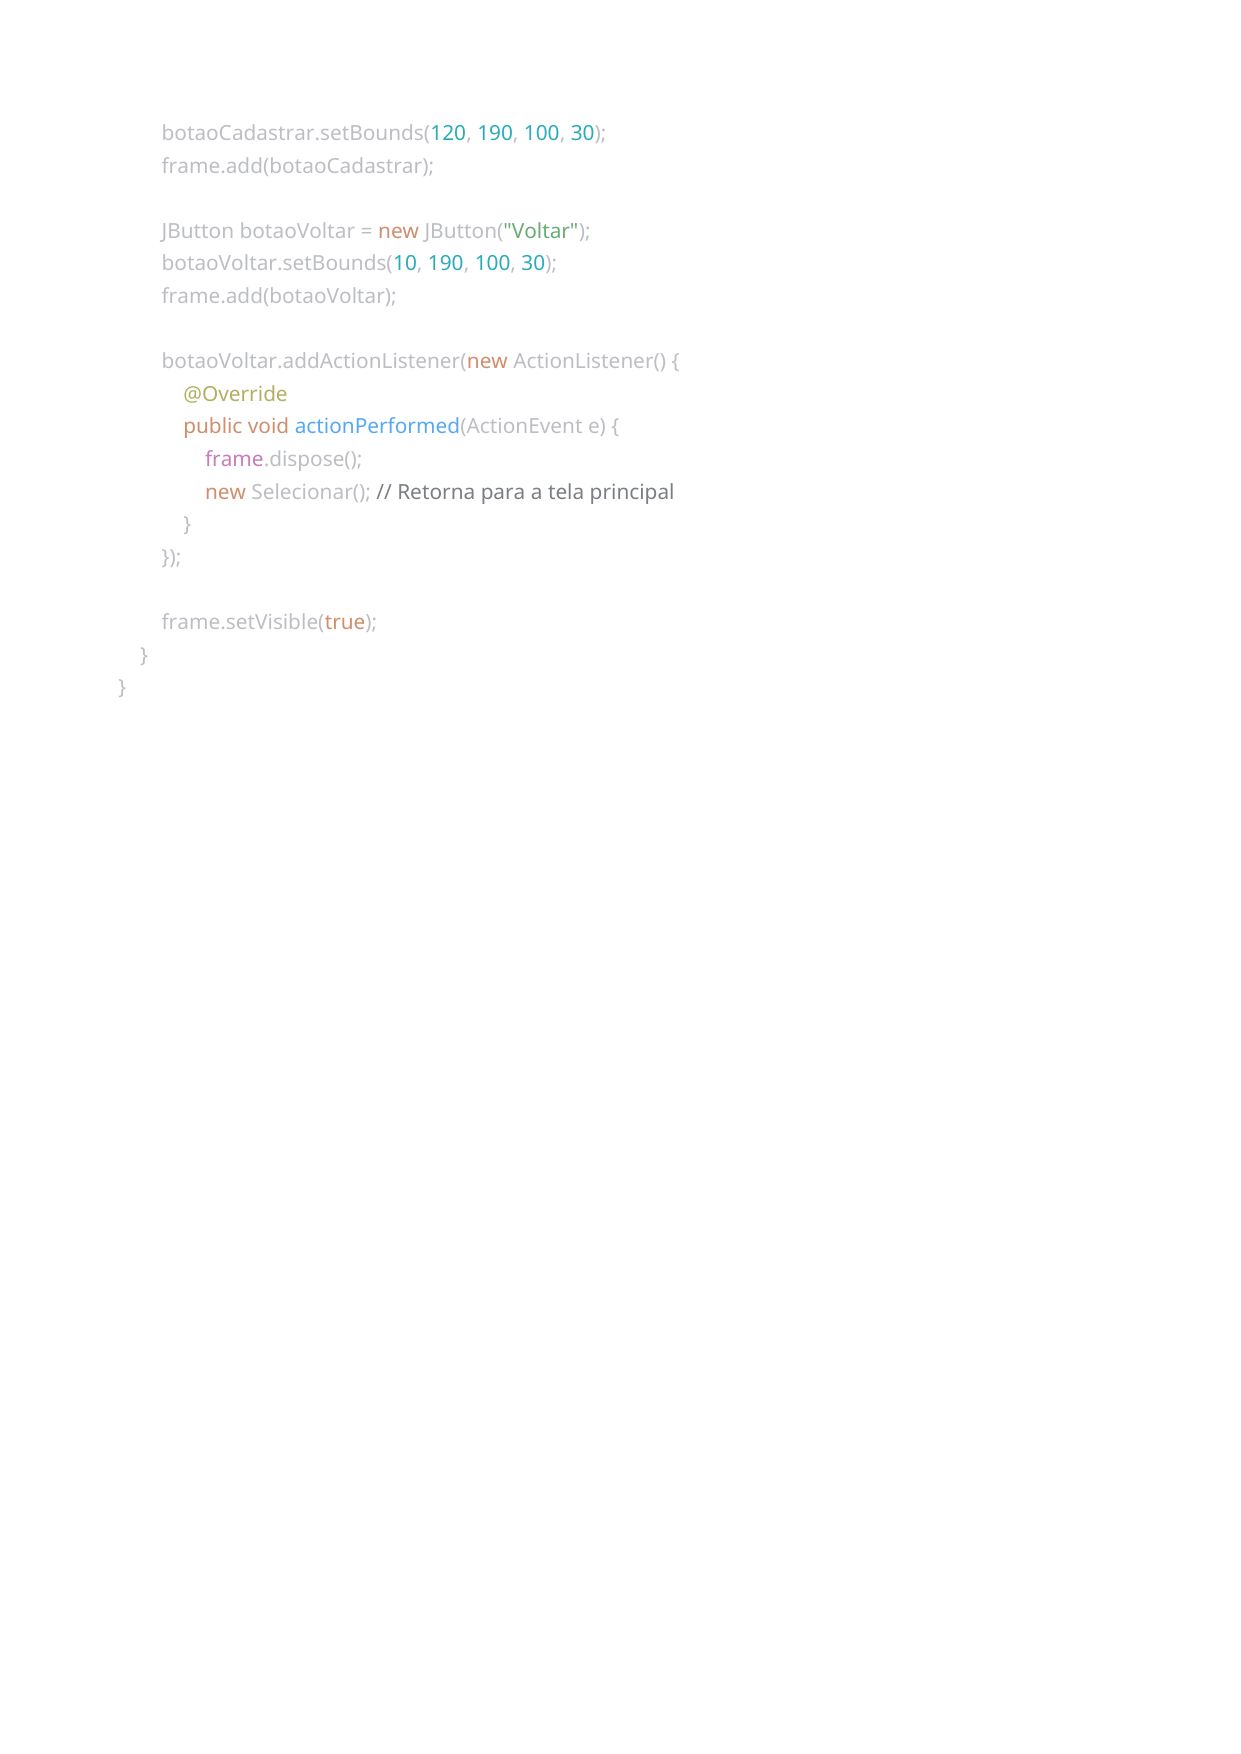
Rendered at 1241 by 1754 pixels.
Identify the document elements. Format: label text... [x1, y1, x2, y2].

text botaoCadastrar.setBounds(120, 190, 100, 30); frame.add(botaoCadastrar); JButton botaoVoltar = new JButton("Voltar"); botaoVoltar.setBounds(10, 190, 100, 30); frame.add(botaoVoltar); botaoVoltar.addActionListener(new ActionListener() { @Override public void actionPerformed(ActionEvent e) { frame.dispose(); new Selecionar(); // Retorna para a tela principal } }); frame.setVisible(true); } } [118, 118, 1122, 733]
